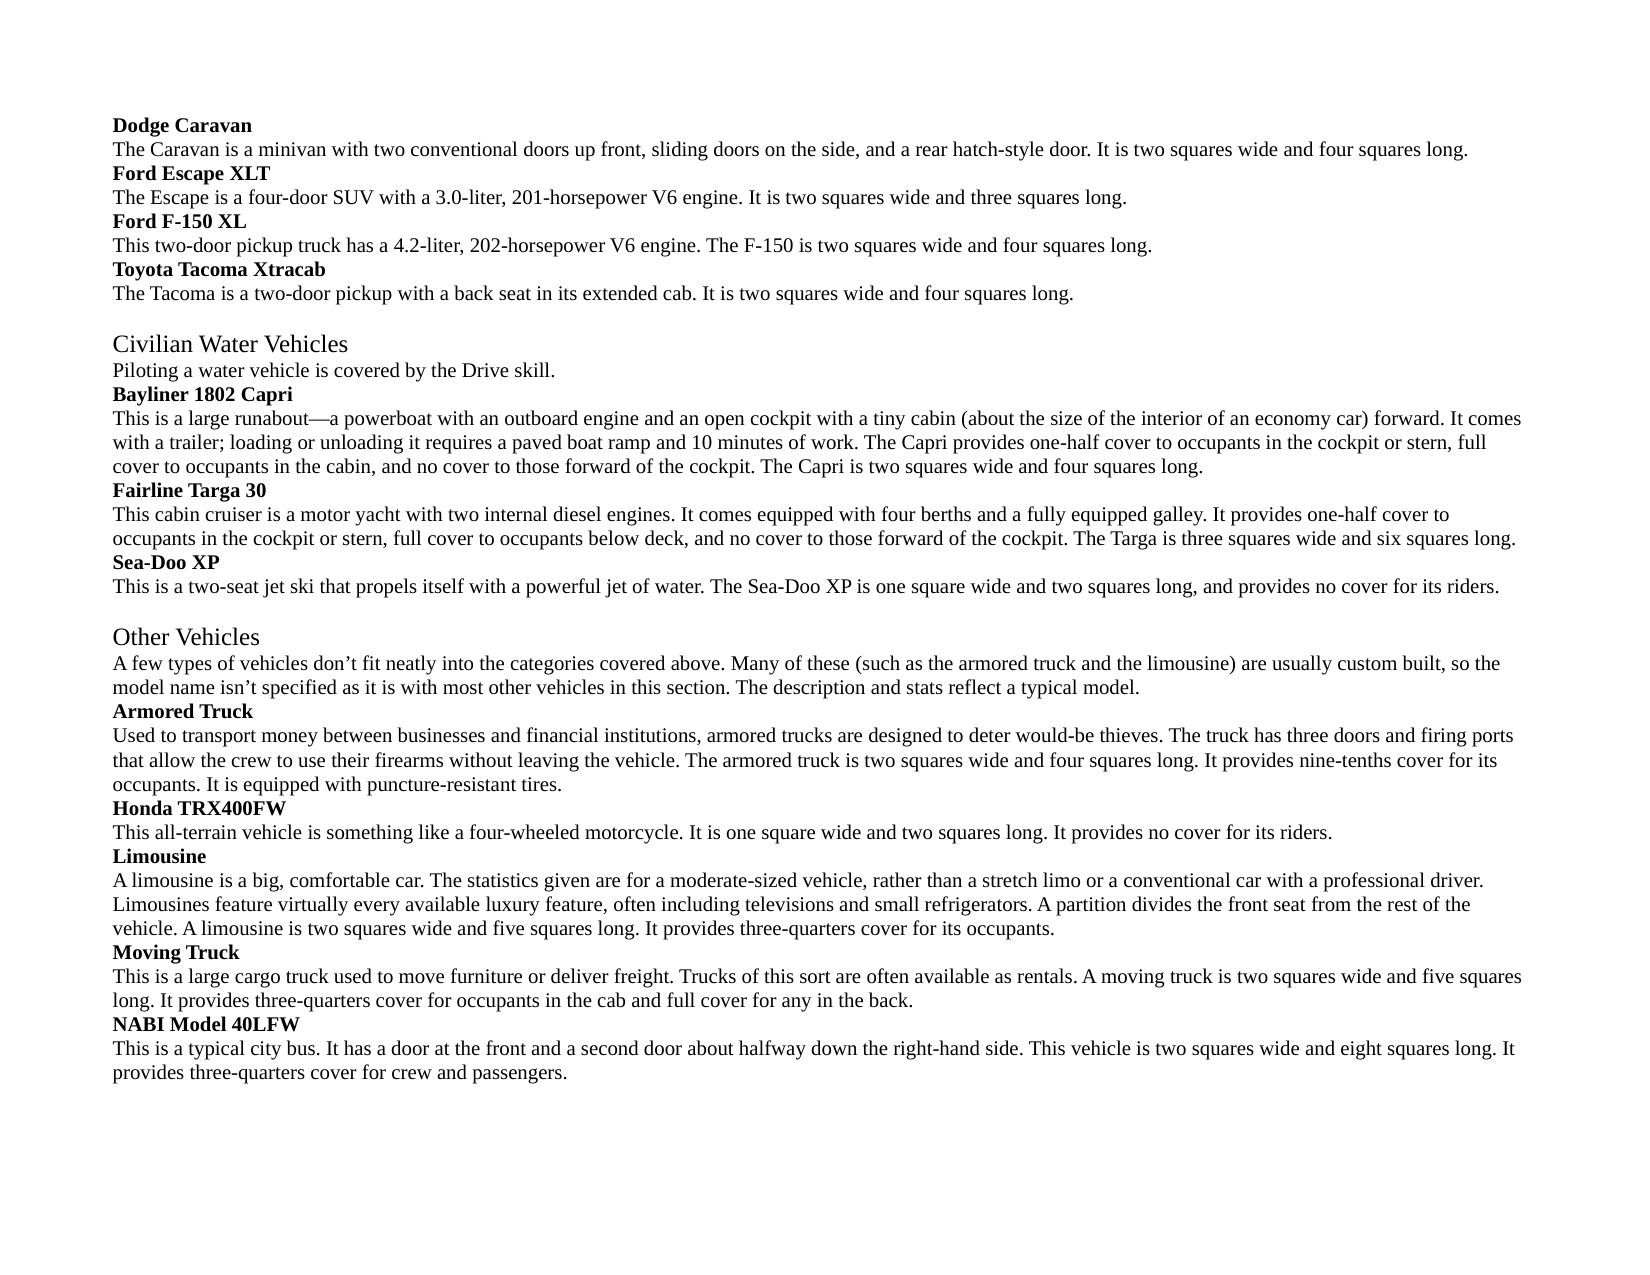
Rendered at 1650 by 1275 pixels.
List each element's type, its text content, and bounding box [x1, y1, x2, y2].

subtitle Sea-Doo XP [112, 550, 1537, 574]
text The Tacoma is a two-door pickup with a back seat in its extended cab. It is two squares wide and four squares long. [112, 281, 1537, 305]
subtitle Armored Truck [112, 699, 1537, 723]
subtitle Ford F-150 XL [112, 209, 1537, 233]
text This two-door pickup truck has a 4.2-liter, 202-horsepower V6 engine. The F-150 is two squares wide and four squares long. [112, 233, 1537, 257]
text A few types of vehicles don’t fit neatly into the categories covered above. Many of these (such as the armored truck and the limousine) are usually custom built, so the model name isn’t specified as it is with most other vehicles in this section. The description and stats reflect a typical model. [112, 651, 1537, 699]
subtitle Civilian Water Vehicles [112, 329, 1537, 358]
text This is a two-seat jet ski that propels itself with a powerful jet of water. The Sea-Doo XP is one square wide and two squares long, and provides no cover for its riders. [112, 574, 1537, 598]
subtitle Bayliner 1802 Capri [112, 382, 1537, 406]
text This cabin cruiser is a motor yacht with two internal diesel engines. It comes equipped with four berths and a fully equipped galley. It provides one-half cover to occupants in the cockpit or stern, full cover to occupants below deck, and no cover to those forward of the cockpit. The Targa is three squares wide and six squares long. [112, 502, 1537, 550]
subtitle Fairline Targa 30 [112, 478, 1537, 502]
text Used to transport money between businesses and financial institutions, armored trucks are designed to deter would-be thieves. The truck has three doors and firing ports that allow the crew to use their firearms without leaving the vehicle. The armored truck is two squares wide and four squares long. It provides nine-tenths cover for its occupants. It is equipped with puncture-resistant tires. [112, 723, 1537, 796]
subtitle Limousine [112, 844, 1537, 868]
text A limousine is a big, comfortable car. The statistics given are for a moderate-sized vehicle, rather than a stretch limo or a conventional car with a professional driver. Limousines feature virtually every available luxury feature, often including televisions and small refrigerators. A partition divides the front seat from the rest of the vehicle. A limousine is two squares wide and five squares long. It provides three-quarters cover for its occupants. [112, 868, 1537, 940]
subtitle Moving Truck [112, 940, 1537, 964]
text The Caravan is a minivan with two conventional doors up front, sliding doors on the side, and a rear hatch-style door. It is two squares wide and four squares long. [112, 137, 1537, 161]
subtitle Honda TRX400FW [112, 796, 1537, 820]
subtitle NABI Model 40LFW [112, 1012, 1537, 1036]
subtitle Toyota Tacoma Xtracab [112, 257, 1537, 281]
subtitle Other Vehicles [112, 622, 1537, 651]
subtitle Ford Escape XLT [112, 161, 1537, 185]
text This all-terrain vehicle is something like a four-wheeled motorcycle. It is one square wide and two squares long. It provides no cover for its riders. [112, 820, 1537, 844]
text This is a typical city bus. It has a door at the front and a second door about halfway down the right-hand side. This vehicle is two squares wide and eight squares long. It provides three-quarters cover for crew and passengers. [112, 1036, 1537, 1084]
text This is a large cargo truck used to move furniture or deliver freight. Trucks of this sort are often available as rentals. A moving truck is two squares wide and five squares long. It provides three-quarters cover for occupants in the cab and full cover for any in the back. [112, 964, 1537, 1012]
text This is a large runabout—a powerboat with an outboard engine and an open cockpit with a tiny cabin (about the size of the interior of an economy car) forward. It comes with a trailer; loading or unloading it requires a paved boat ramp and 10 minutes of work. The Capri provides one-half cover to occupants in the cockpit or stern, full cover to occupants in the cabin, and no cover to those forward of the cockpit. The Capri is two squares wide and four squares long. [112, 406, 1537, 478]
text Piloting a water vehicle is covered by the Drive skill. [112, 358, 1537, 382]
text The Escape is a four-door SUV with a 3.0-liter, 201-horsepower V6 engine. It is two squares wide and three squares long. [112, 185, 1537, 209]
subtitle Dodge Caravan [112, 112, 1537, 137]
